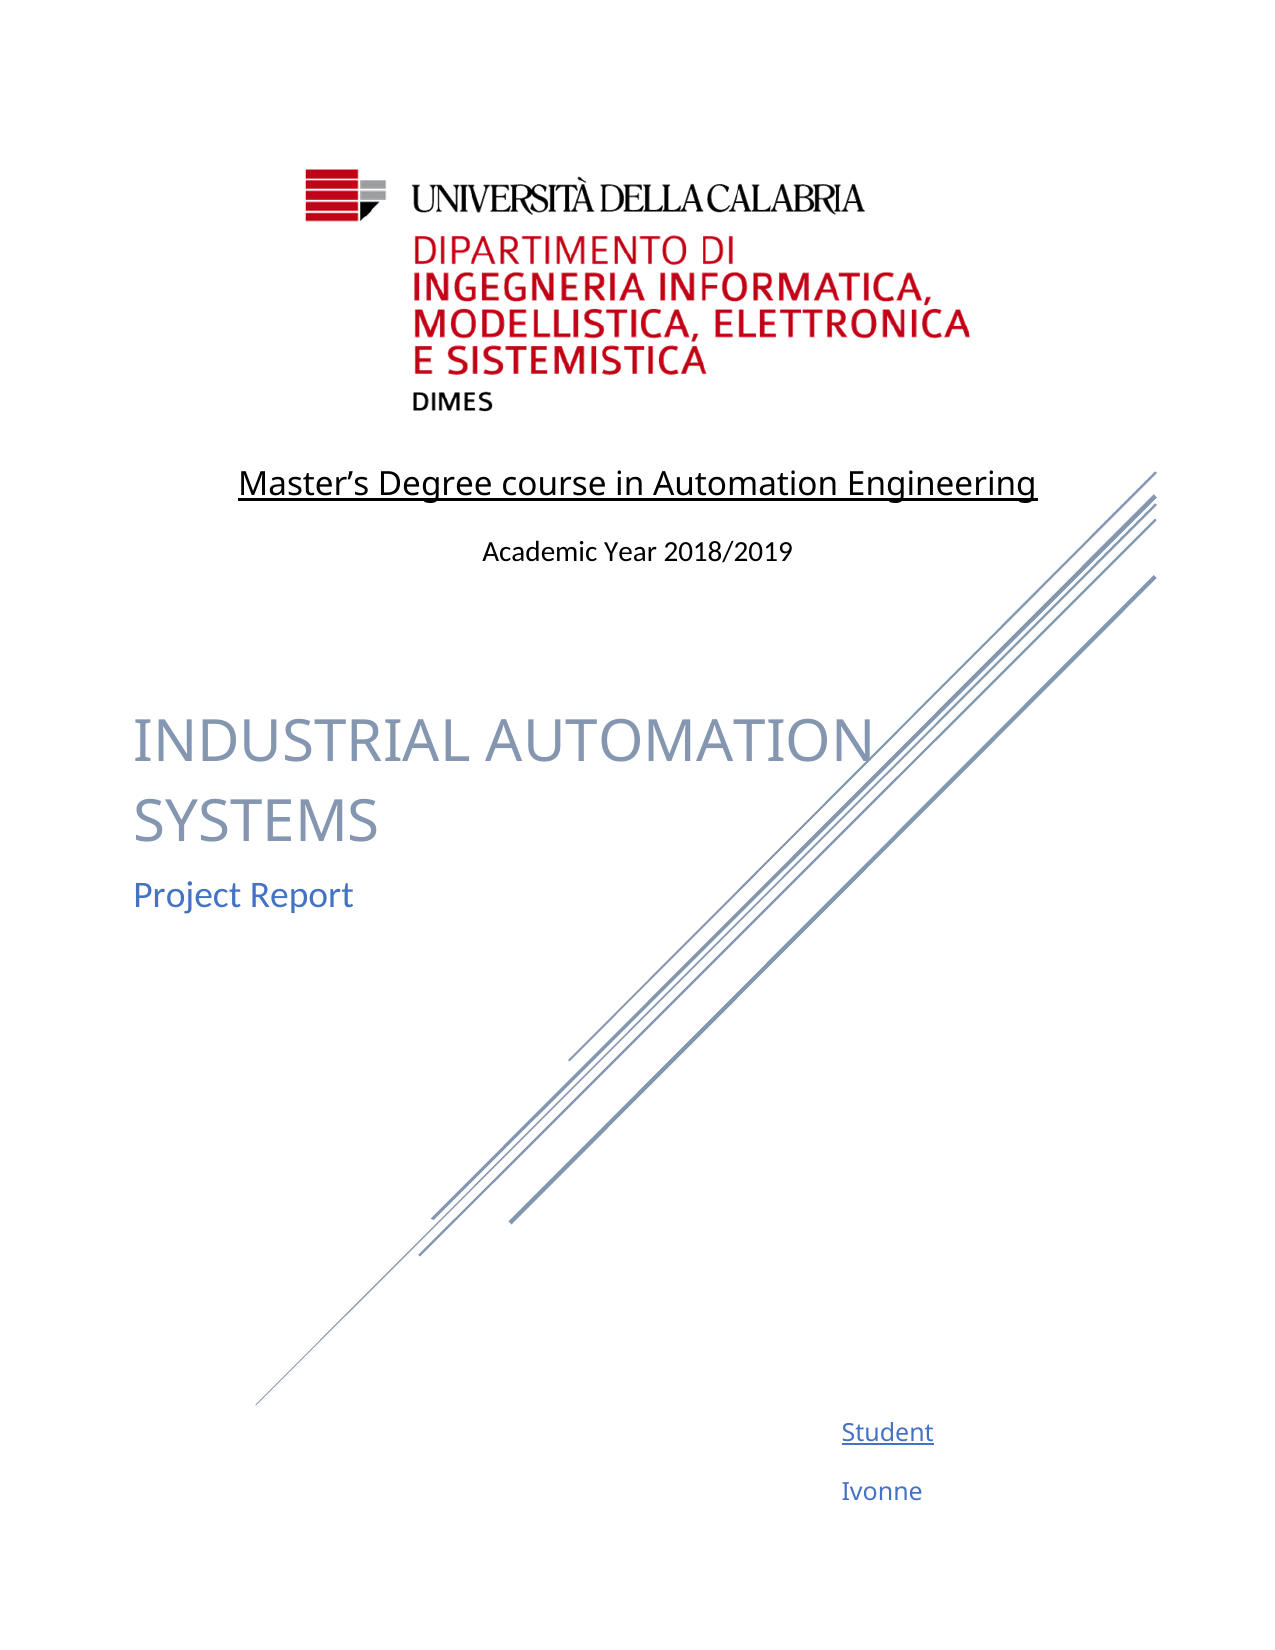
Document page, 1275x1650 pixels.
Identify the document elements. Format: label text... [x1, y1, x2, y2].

text Master’s Degree course in Automation Engineering [118, 460, 1157, 505]
text Industrial automation systems [133, 699, 893, 858]
text Student [841, 1414, 1123, 1448]
picture [305, 144, 970, 435]
text Project Report [133, 871, 893, 917]
text Ivonne [841, 1474, 1123, 1508]
text Academic Year 2018/2019 [118, 533, 1157, 569]
